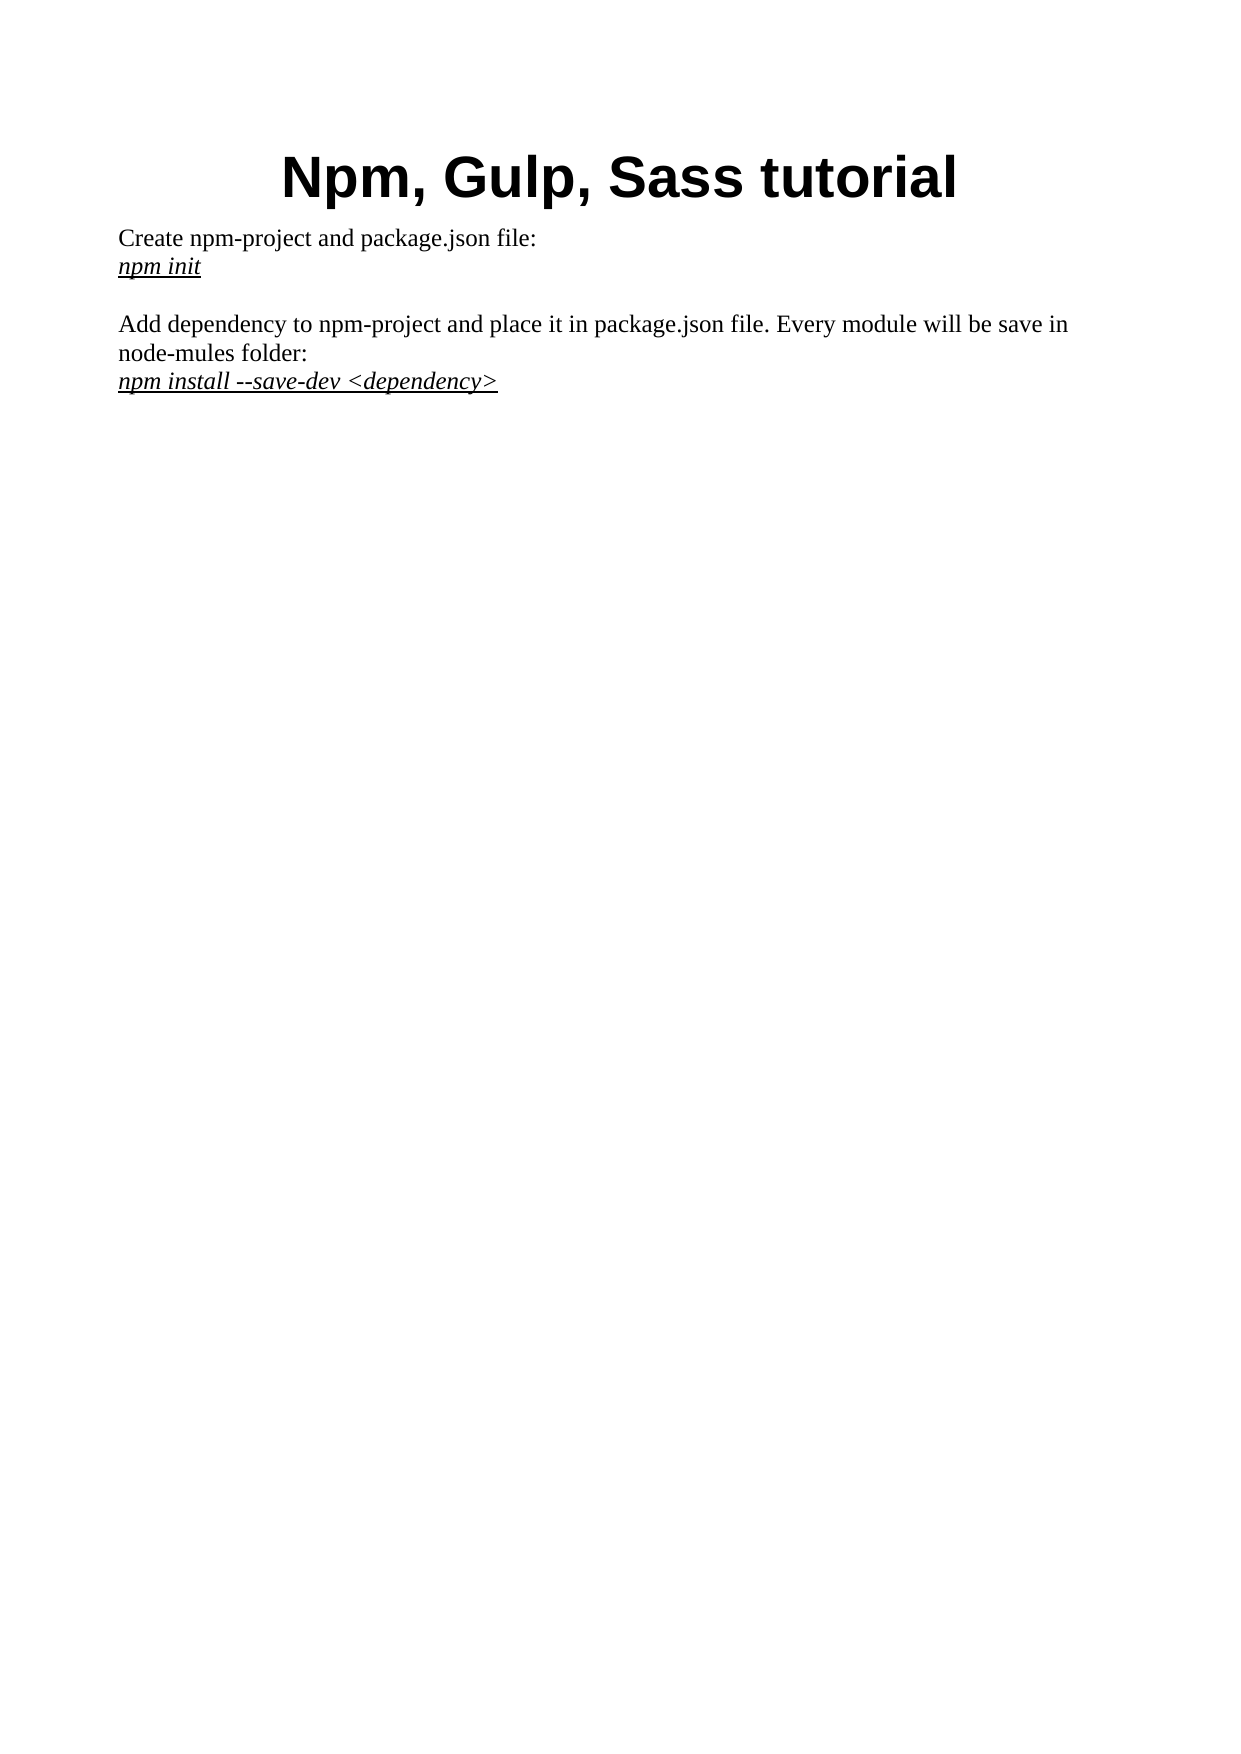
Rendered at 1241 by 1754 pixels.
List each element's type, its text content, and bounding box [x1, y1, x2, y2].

text Add dependency to npm-project and place it in package.json file. Every module will be save in node-mules folder: [118, 309, 1122, 366]
text npm init [118, 251, 1122, 280]
text Create npm-project and package.json file: [118, 223, 1122, 251]
title Npm, Gulp, Sass tutorial [118, 143, 1122, 210]
text npm install --save-dev <dependency> [118, 366, 1122, 395]
